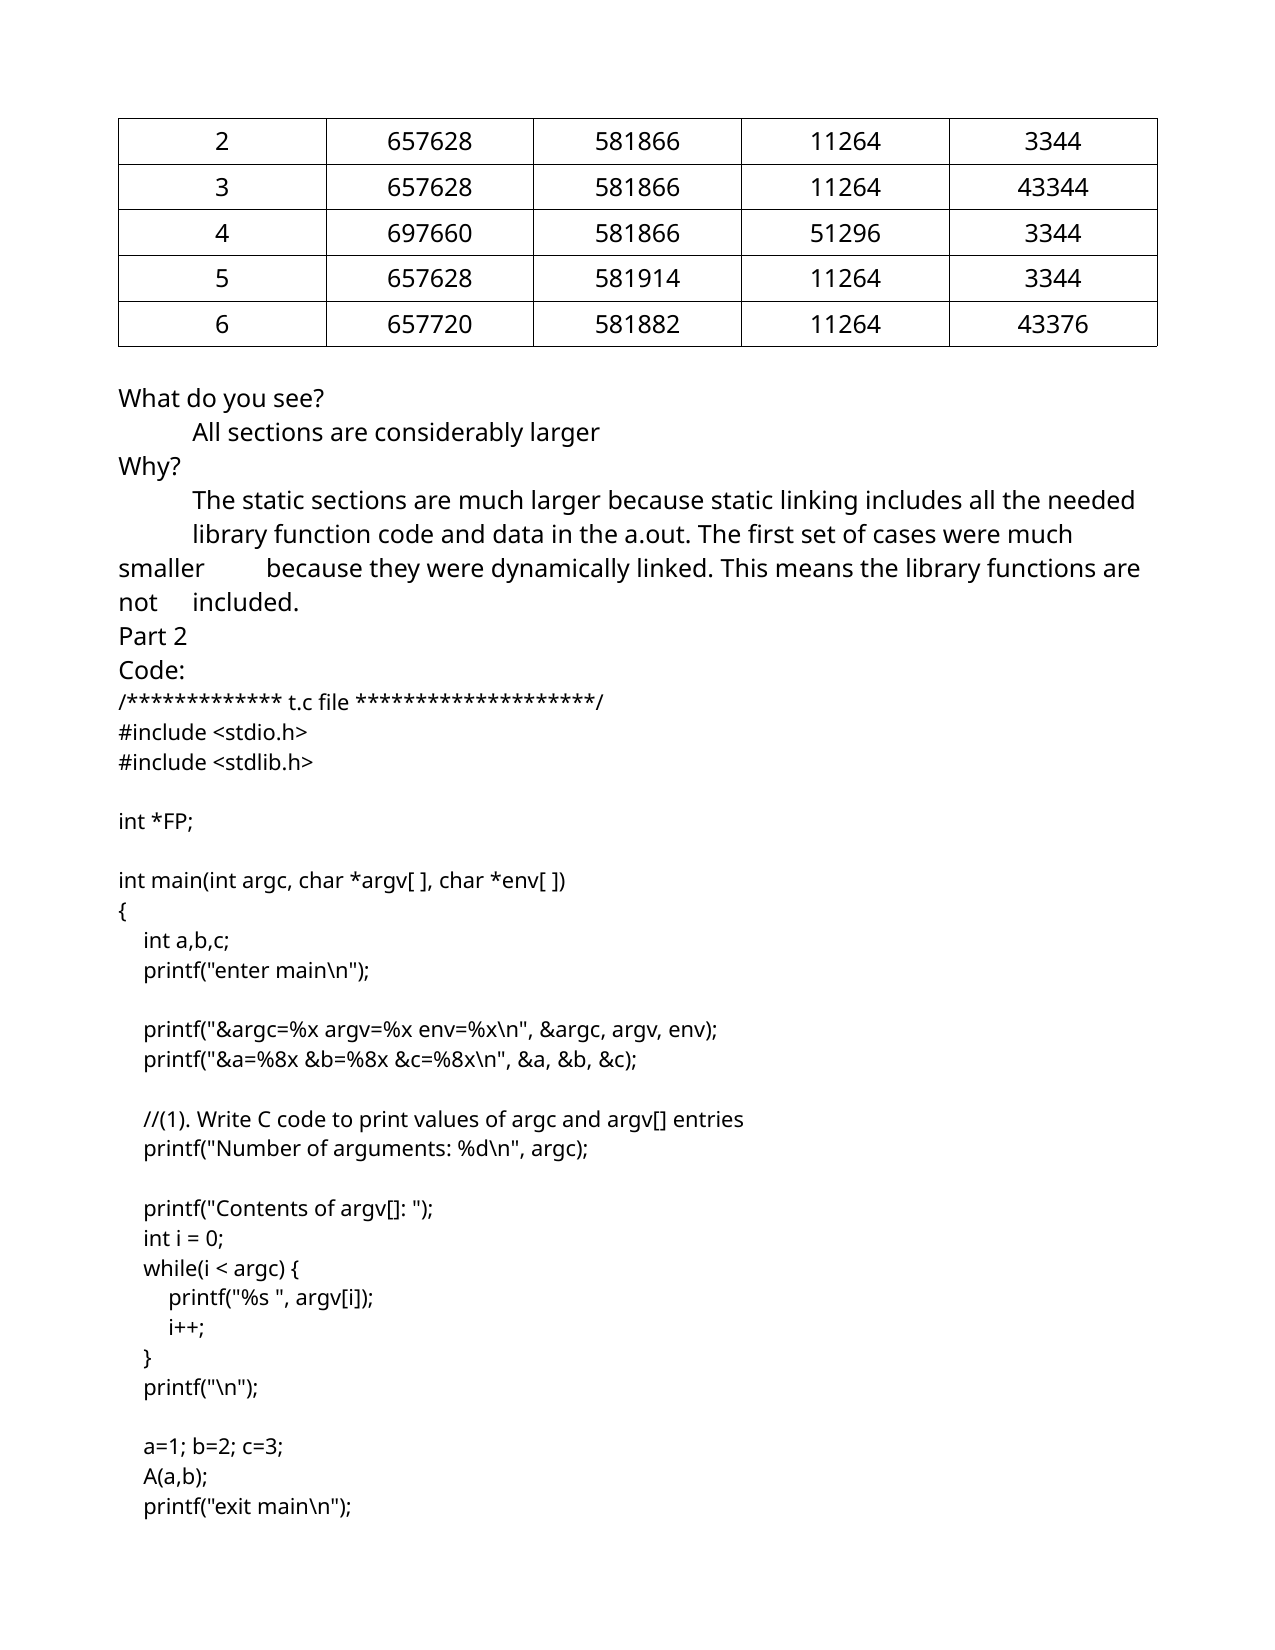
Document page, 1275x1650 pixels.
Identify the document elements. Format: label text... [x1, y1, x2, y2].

text { [118, 895, 1157, 925]
text /************* t.c file ********************/ [118, 687, 1157, 717]
table_cell 11264 [742, 165, 949, 209]
table_cell 3344 [950, 256, 1157, 301]
text while(i < argc) { [118, 1252, 1157, 1282]
table_cell 4 [119, 210, 326, 255]
text printf("&a=%8x &b=%8x &c=%8x\n", &a, &b, &c); [118, 1044, 1157, 1074]
text Code: [118, 653, 1157, 687]
table_cell 657628 [327, 119, 533, 164]
table_cell 11264 [742, 256, 949, 301]
table_cell 581866 [534, 165, 741, 209]
table_cell 3344 [950, 210, 1157, 255]
text A(a,b); [118, 1461, 1157, 1491]
text printf("exit main\n"); [118, 1491, 1157, 1521]
table_cell 43376 [950, 302, 1157, 346]
text int *FP; [118, 806, 1157, 836]
table_cell 11264 [742, 302, 949, 346]
text printf("\n"); [118, 1372, 1157, 1401]
text printf("enter main\n"); [118, 955, 1157, 985]
text int i = 0; [118, 1223, 1157, 1252]
text #include <stdlib.h> [118, 747, 1157, 776]
table_cell 581866 [534, 119, 741, 164]
text #include <stdio.h> [118, 717, 1157, 747]
text } [118, 1342, 1157, 1372]
table_cell 6 [119, 302, 326, 346]
text printf("&argc=%x argv=%x env=%x\n", &argc, argv, env); [118, 1014, 1157, 1044]
table_cell 657628 [327, 256, 533, 301]
table_cell 657720 [327, 302, 533, 346]
table_cell 697660 [327, 210, 533, 255]
table_cell 581882 [534, 302, 741, 346]
table_cell 2 [119, 119, 326, 164]
table_cell 581914 [534, 256, 741, 301]
table_cell 581866 [534, 210, 741, 255]
text i++; [118, 1312, 1157, 1342]
text printf("Number of arguments: %d\n", argc); [118, 1133, 1157, 1163]
table_cell 657628 [327, 165, 533, 209]
table_cell 3 [119, 165, 326, 209]
text int a,b,c; [118, 925, 1157, 955]
text printf("%s ", argv[i]); [118, 1282, 1157, 1312]
table_cell 5 [119, 256, 326, 301]
text printf("Contents of argv[]: "); [118, 1193, 1157, 1223]
text All sections are considerably larger [118, 414, 1157, 448]
table_cell 3344 [950, 119, 1157, 164]
text Part 2 [118, 619, 1157, 653]
text What do you see? [118, 380, 1157, 414]
text //(1). Write C code to print values of argc and argv[] entries [118, 1104, 1157, 1133]
table_cell 43344 [950, 165, 1157, 209]
table_cell 51296 [742, 210, 949, 255]
text a=1; b=2; c=3; [118, 1431, 1157, 1461]
text Why? [118, 448, 1157, 483]
text The static sections are much larger because static linking includes all the needed library function code and data in the a.out. The first set of cases were much smaller because they were dynamically linked. This means the library functions are not included. [118, 483, 1157, 619]
table_cell 11264 [742, 119, 949, 164]
text int main(int argc, char *argv[ ], char *env[ ]) [118, 866, 1157, 895]
